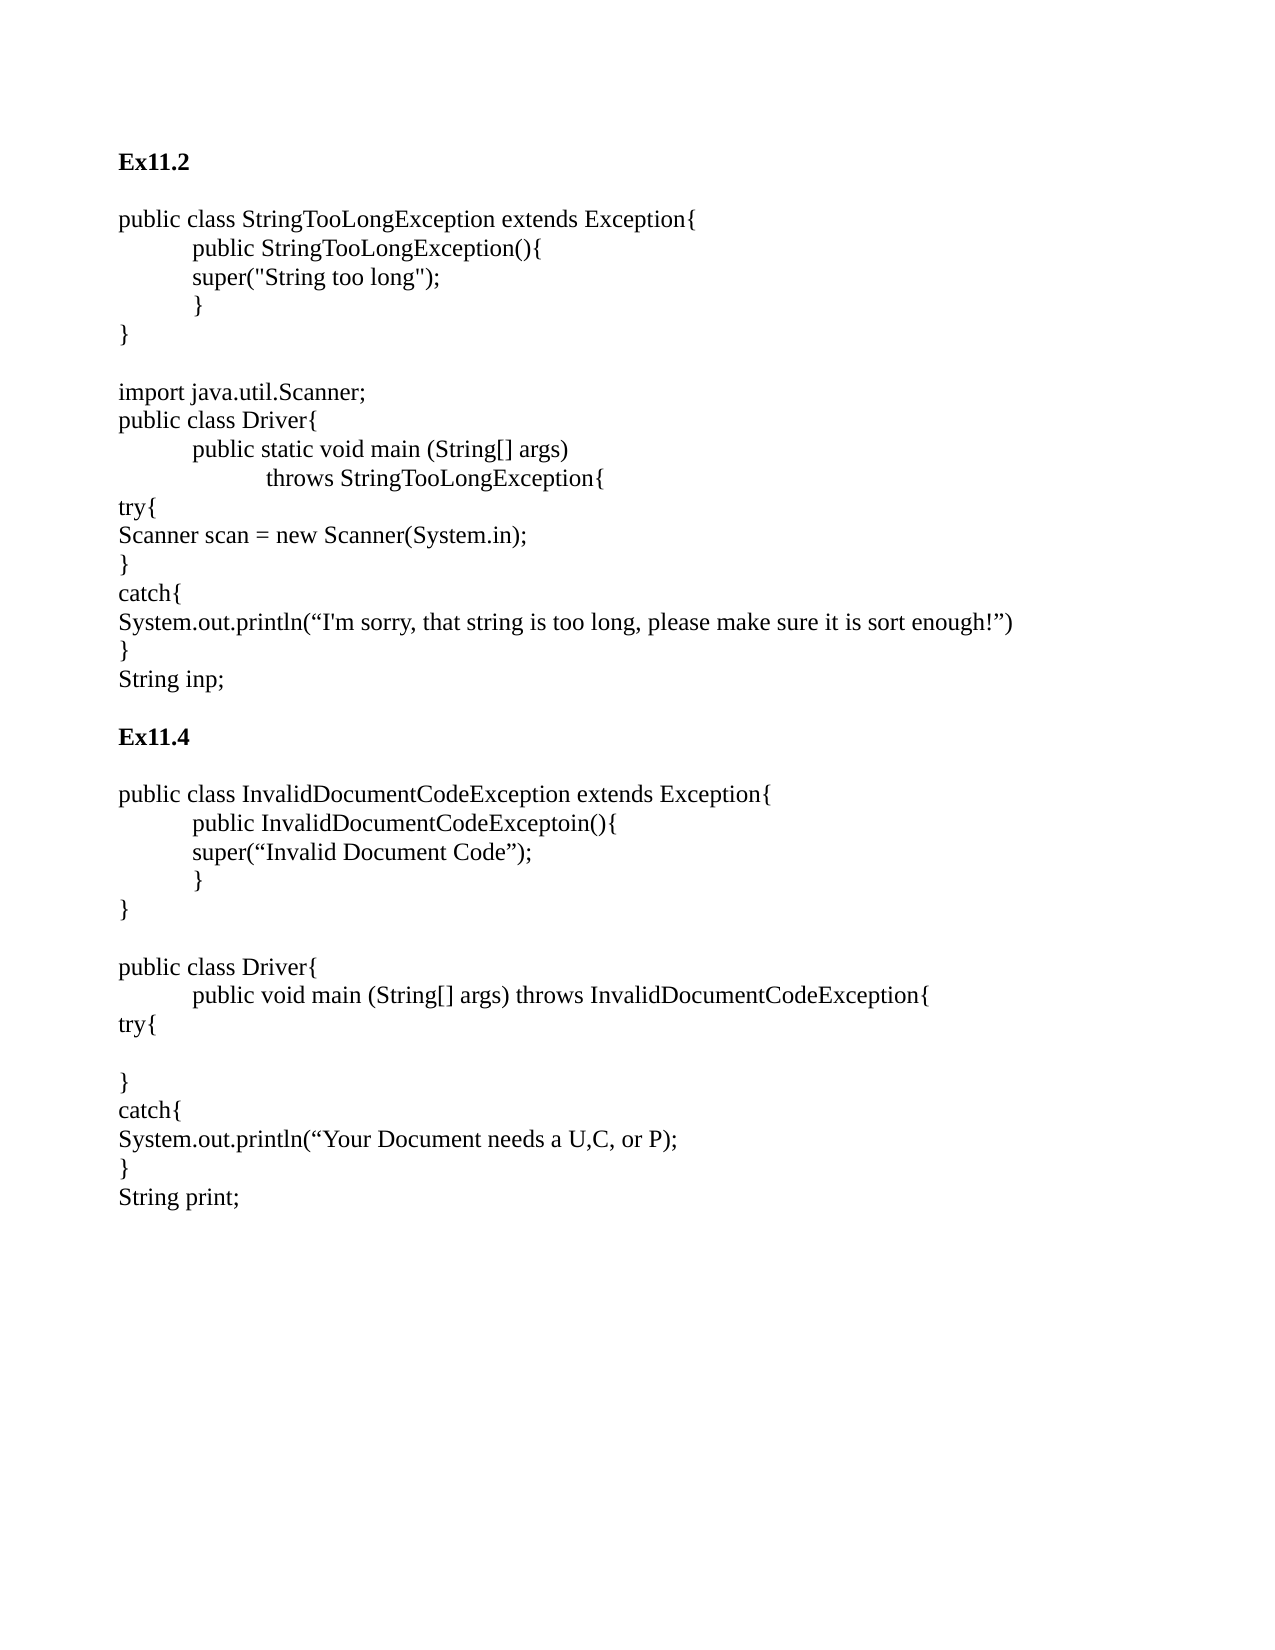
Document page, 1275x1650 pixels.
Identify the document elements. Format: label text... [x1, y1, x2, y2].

text throws StringTooLongException{ [118, 463, 1157, 492]
text } [118, 636, 1157, 664]
text } [118, 291, 1157, 319]
text System.out.println(“Your Document needs a U,C, or P); [118, 1124, 1157, 1153]
text catch{ [118, 1096, 1157, 1124]
text } [118, 1067, 1157, 1096]
text String inp; [118, 664, 1157, 693]
text System.out.println(“I'm sorry, that string is too long, please make sure it is sort enough!”) [118, 607, 1157, 636]
text super("String too long"); [118, 262, 1157, 291]
text super(“Invalid Document Code”); [118, 837, 1157, 866]
text } [118, 549, 1157, 578]
text public static void main (String[] args) [118, 434, 1157, 463]
text } [118, 319, 1157, 348]
text public class StringTooLongException extends Exception{ [118, 204, 1157, 233]
text } [118, 894, 1157, 923]
text Ex11.2 [118, 147, 1157, 176]
text public class Driver{ [118, 406, 1157, 434]
text } [118, 1153, 1157, 1182]
text public InvalidDocumentCodeExceptoin(){ [118, 808, 1157, 837]
text public StringTooLongException(){ [118, 233, 1157, 262]
text Scanner scan = new Scanner(System.in); [118, 521, 1157, 549]
text public class Driver{ [118, 952, 1157, 981]
text public void main (String[] args) throws InvalidDocumentCodeException{ [118, 981, 1157, 1009]
text public class InvalidDocumentCodeException extends Exception{ [118, 779, 1157, 808]
text try{ [118, 1009, 1157, 1038]
text String print; [118, 1182, 1157, 1211]
text Ex11.4 [118, 722, 1157, 751]
text try{ [118, 492, 1157, 521]
text catch{ [118, 578, 1157, 607]
text import java.util.Scanner; [118, 377, 1157, 406]
text } [118, 866, 1157, 894]
